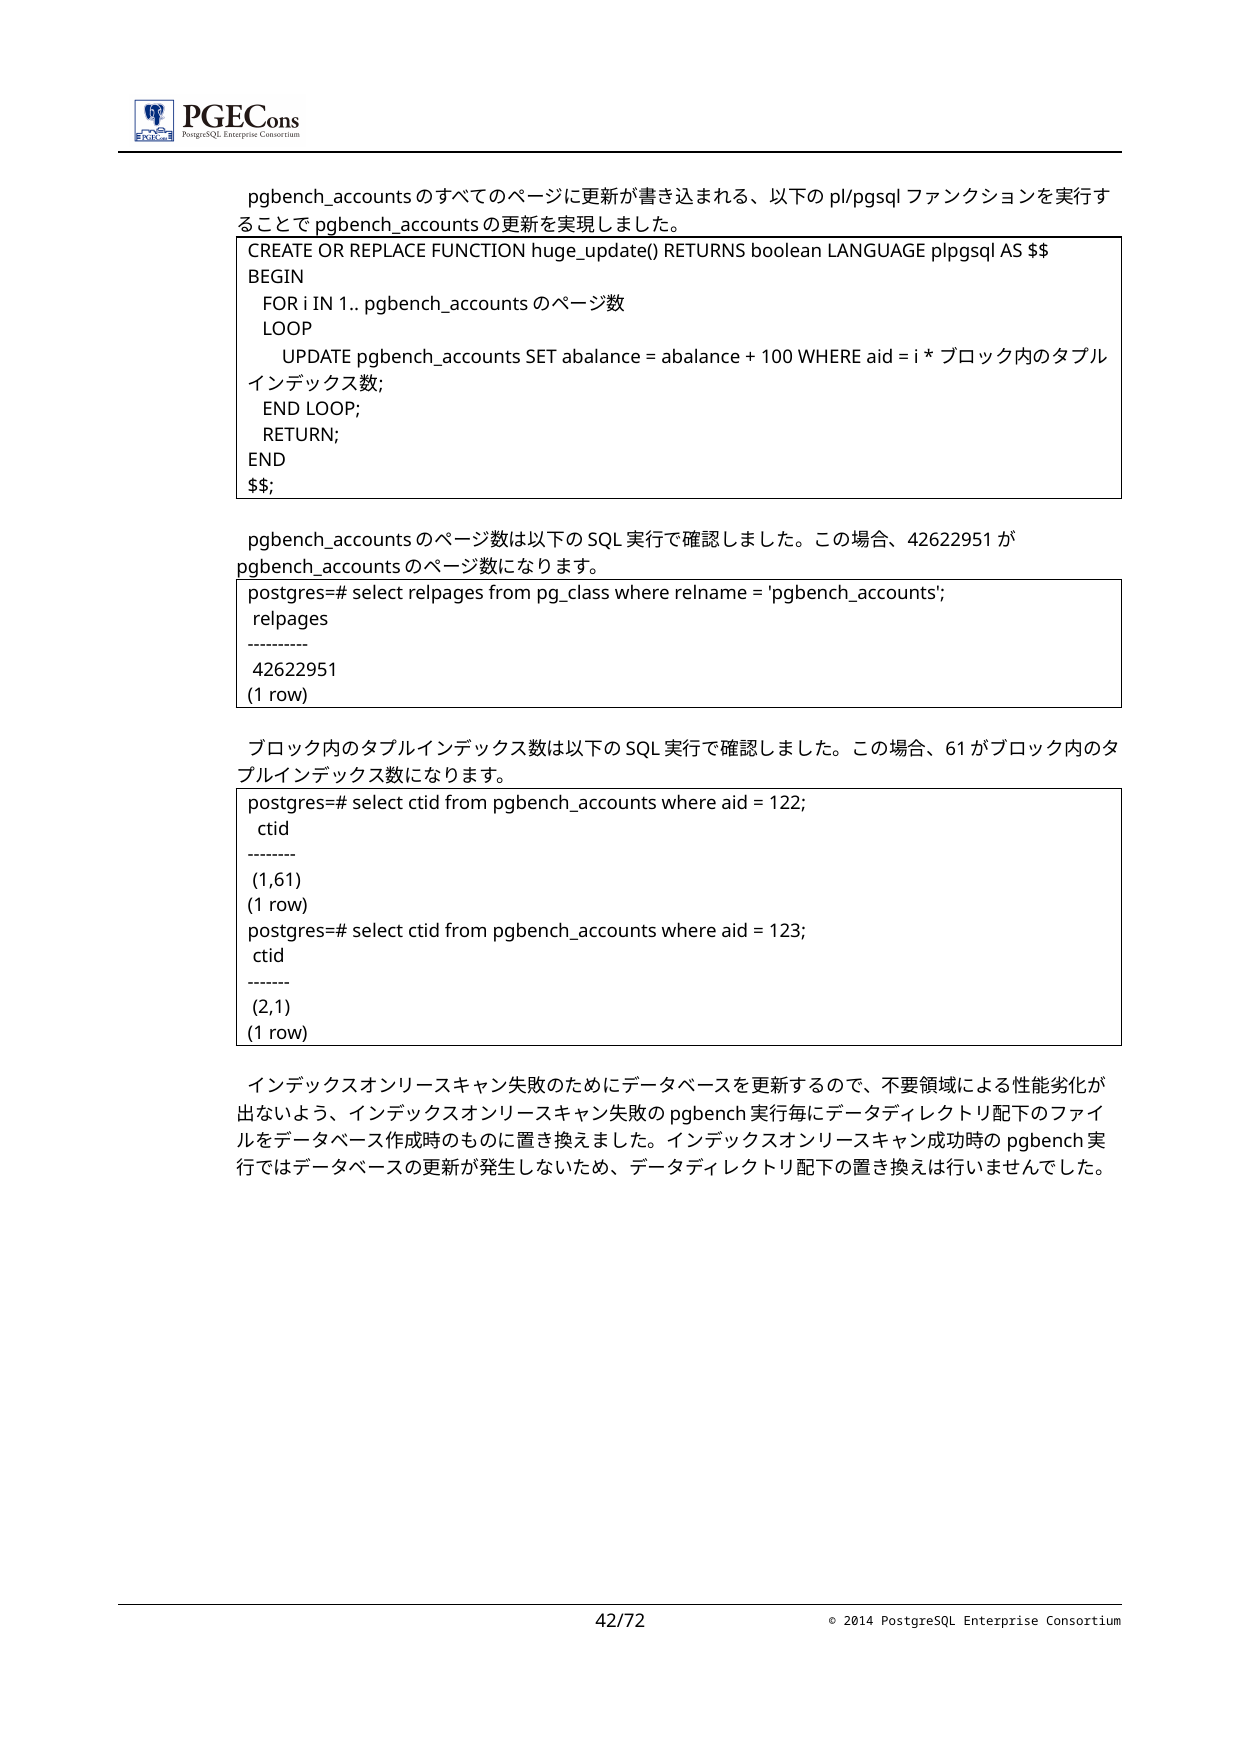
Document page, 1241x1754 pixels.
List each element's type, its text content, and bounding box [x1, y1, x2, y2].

table_header postgres=# select relpages from pg_class where relname = 'pgbench_accounts'; relpages ---------- 42622951 (1 row) [237, 580, 1121, 707]
text インデックスオンリースキャン失敗のためにデータベースを更新するので、不要領域による性能劣化が出ないよう、インデックスオンリースキャン失敗のpgbench実行毎にデータディレクトリ配下のファイルをデータベース作成時のものに置き換えました。インデックスオンリースキャン成功時のpgbench実行ではデータベースの更新が発生しないため、データディレクトリ配下の置き換えは行いませんでした。 [236, 1071, 1122, 1180]
text ブロック内のタプルインデックス数は以下のSQL実行で確認しました。この場合、61がブロック内のタプルインデックス数になります。 [236, 734, 1122, 788]
picture [128, 94, 306, 147]
table_header postgres=# select ctid from pgbench_accounts where aid = 122; ctid -------- (1,61) (1 row) postgres=# select ctid from pgbench_accounts where aid = 123; ctid ------- (2,1) (1 row) [237, 789, 1121, 1044]
text pgbench_accountsのページ数は以下のSQL実行で確認しました。この場合、42622951がpgbench_accountsのページ数になります。 [236, 524, 1122, 579]
table_header CREATE OR REPLACE FUNCTION huge_update() RETURNS boolean LANGUAGE plpgsql AS $$ BEGIN FOR i IN 1.. pgbench_accountsのページ数 LOOP UPDATE pgbench_accounts SET abalance = abalance + 100 WHERE aid = i * ブロック内のタプルインデックス数; END LOOP; RETURN; END $$; [237, 238, 1121, 498]
text pgbench_accountsのすべてのページに更新が書き込まれる、以下のpl/pgsqlファンクションを実行することでpgbench_accountsの更新を実現しました。 [236, 182, 1122, 236]
